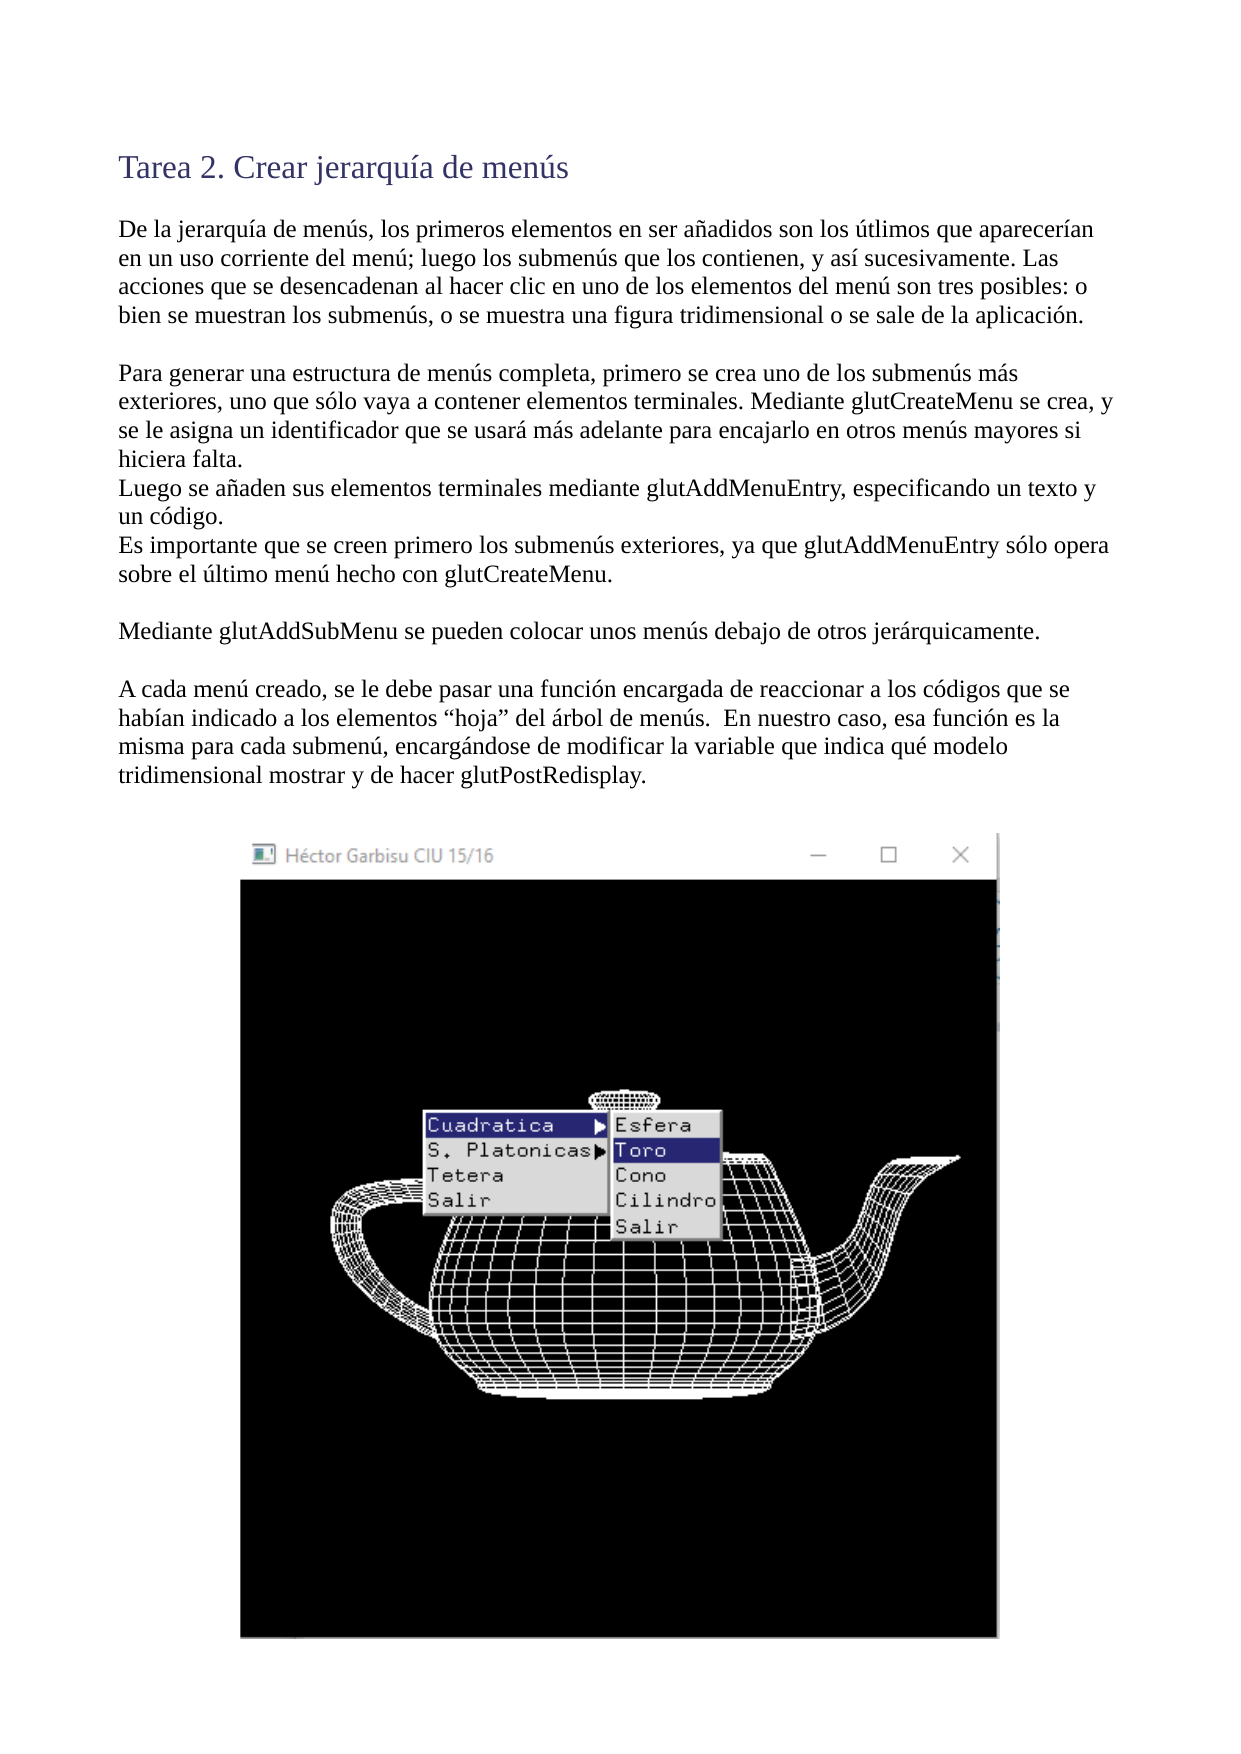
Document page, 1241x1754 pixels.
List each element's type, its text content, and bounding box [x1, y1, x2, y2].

text Para generar una estructura de menús completa, primero se crea uno de los submenús más exteriores, uno que sólo vaya a contener elementos terminales. Mediante glutCreateMenu se crea, y se le asigna un identificador que se usará más adelante para encajarlo en otros menús mayores si hiciera falta. [118, 358, 1122, 473]
text Mediante glutAddSubMenu se pueden colocar unos menús debajo de otros jerárquicamente. [118, 616, 1122, 645]
text De la jerarquía de menús, los primeros elementos en ser añadidos son los útlimos que aparecerían en un uso corriente del menú; luego los submenús que los contienen, y así sucesivamente. Las acciones que se desencadenan al hacer clic en uno de los elementos del menú son tres posibles: o bien se muestran los submenús, o se muestra una figura tridimensional o se sale de la aplicación. [118, 214, 1122, 329]
picture [240, 833, 1000, 1639]
text A cada menú creado, se le debe pasar una función encargada de reaccionar a los códigos que se habían indicado a los elementos “hoja” del árbol de menús. En nuestro caso, esa función es la misma para cada submenú, encargándose de modificar la variable que indica qué modelo tridimensional mostrar y de hacer glutPostRedisplay. [118, 674, 1122, 789]
text Es importante que se creen primero los submenús exteriores, ya que glutAddMenuEntry sólo opera sobre el último menú hecho con glutCreateMenu. [118, 530, 1122, 588]
text Tarea 2. Crear jerarquía de menús [118, 147, 1122, 185]
text Luego se añaden sus elementos terminales mediante glutAddMenuEntry, especificando un texto y un código. [118, 473, 1122, 530]
